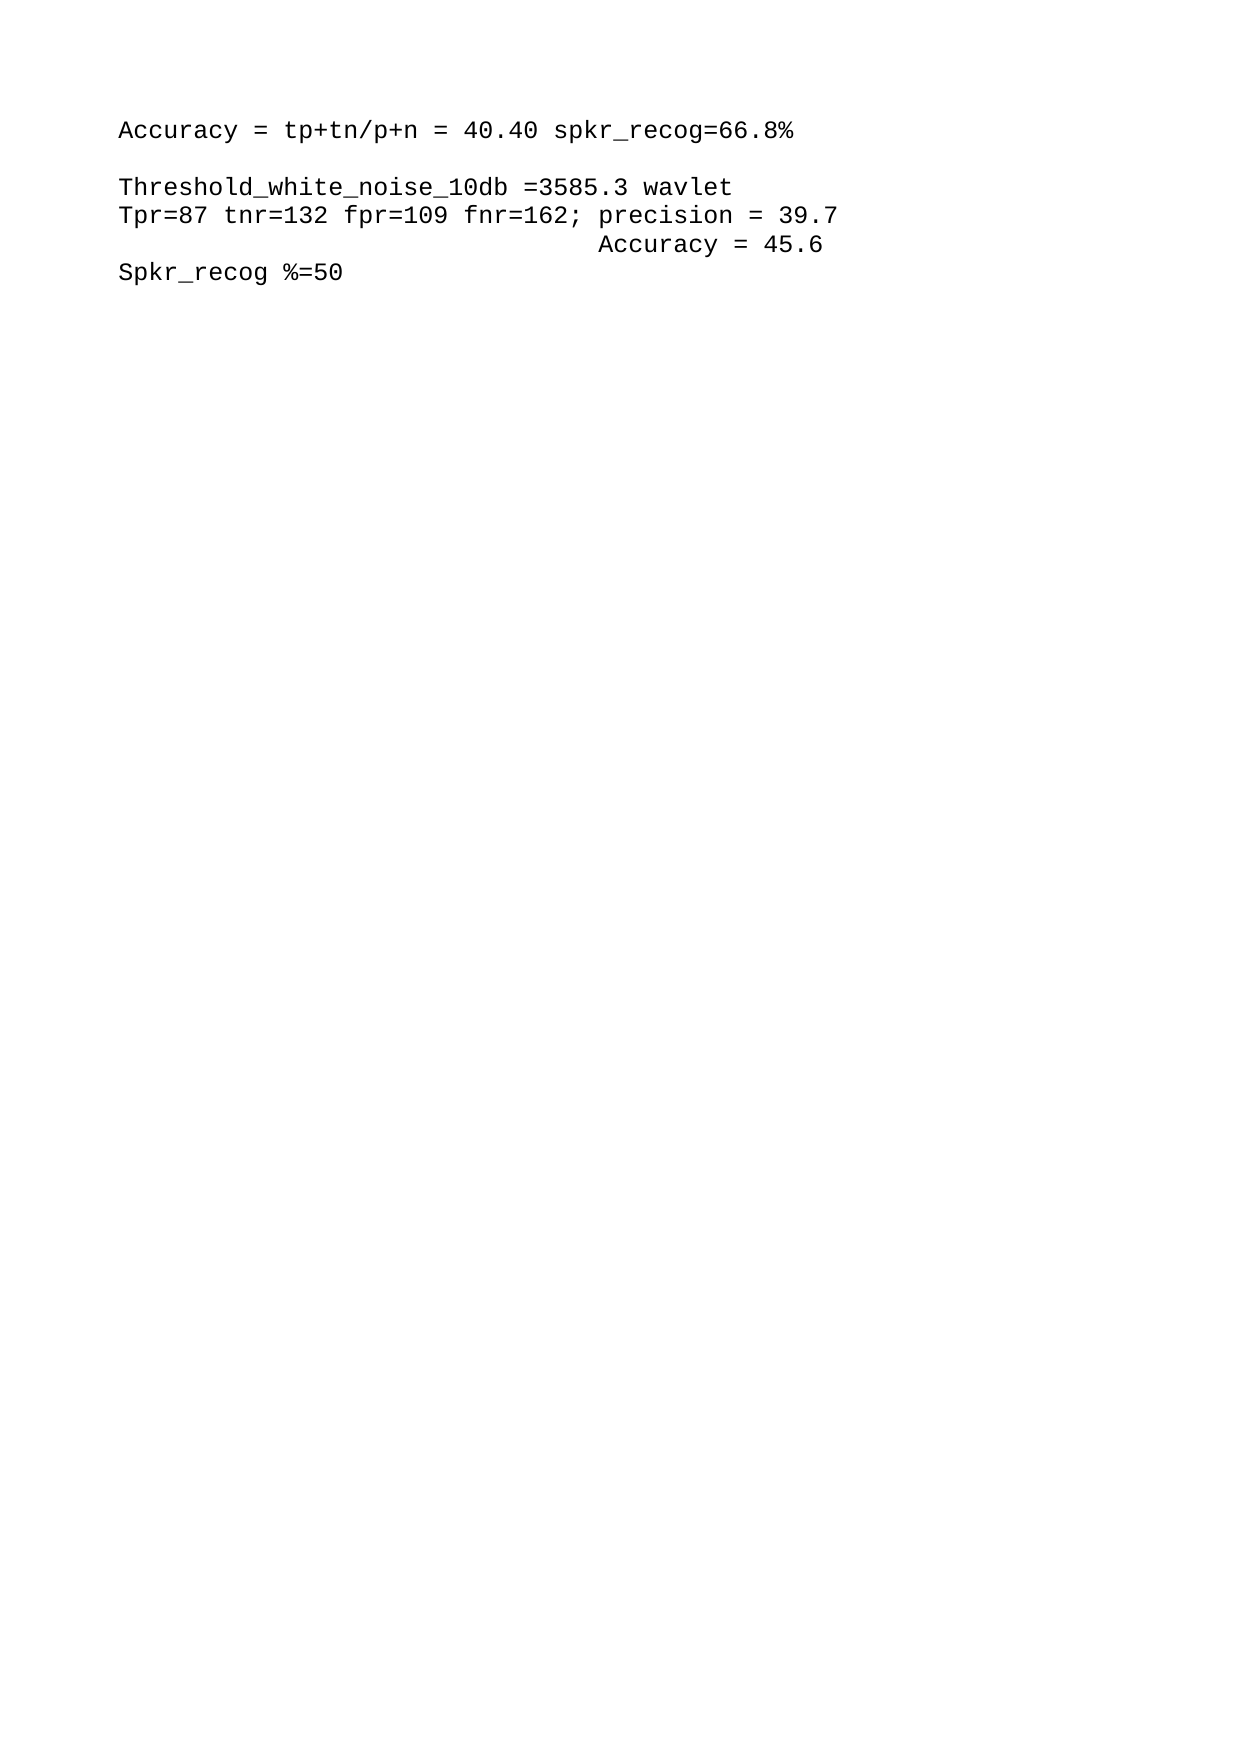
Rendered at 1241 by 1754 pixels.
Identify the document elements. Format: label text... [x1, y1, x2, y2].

text Accuracy = 45.6 [118, 231, 1122, 260]
text Accuracy = tp+tn/p+n = 40.40 spkr_recog=66.8% [118, 118, 1122, 146]
text Spkr_recog %=50 [118, 260, 1122, 288]
text Threshold_white_noise_10db =3585.3 wavlet [118, 175, 1122, 203]
text Tpr=87 tnr=132 fpr=109 fnr=162; precision = 39.7 [118, 203, 1122, 231]
